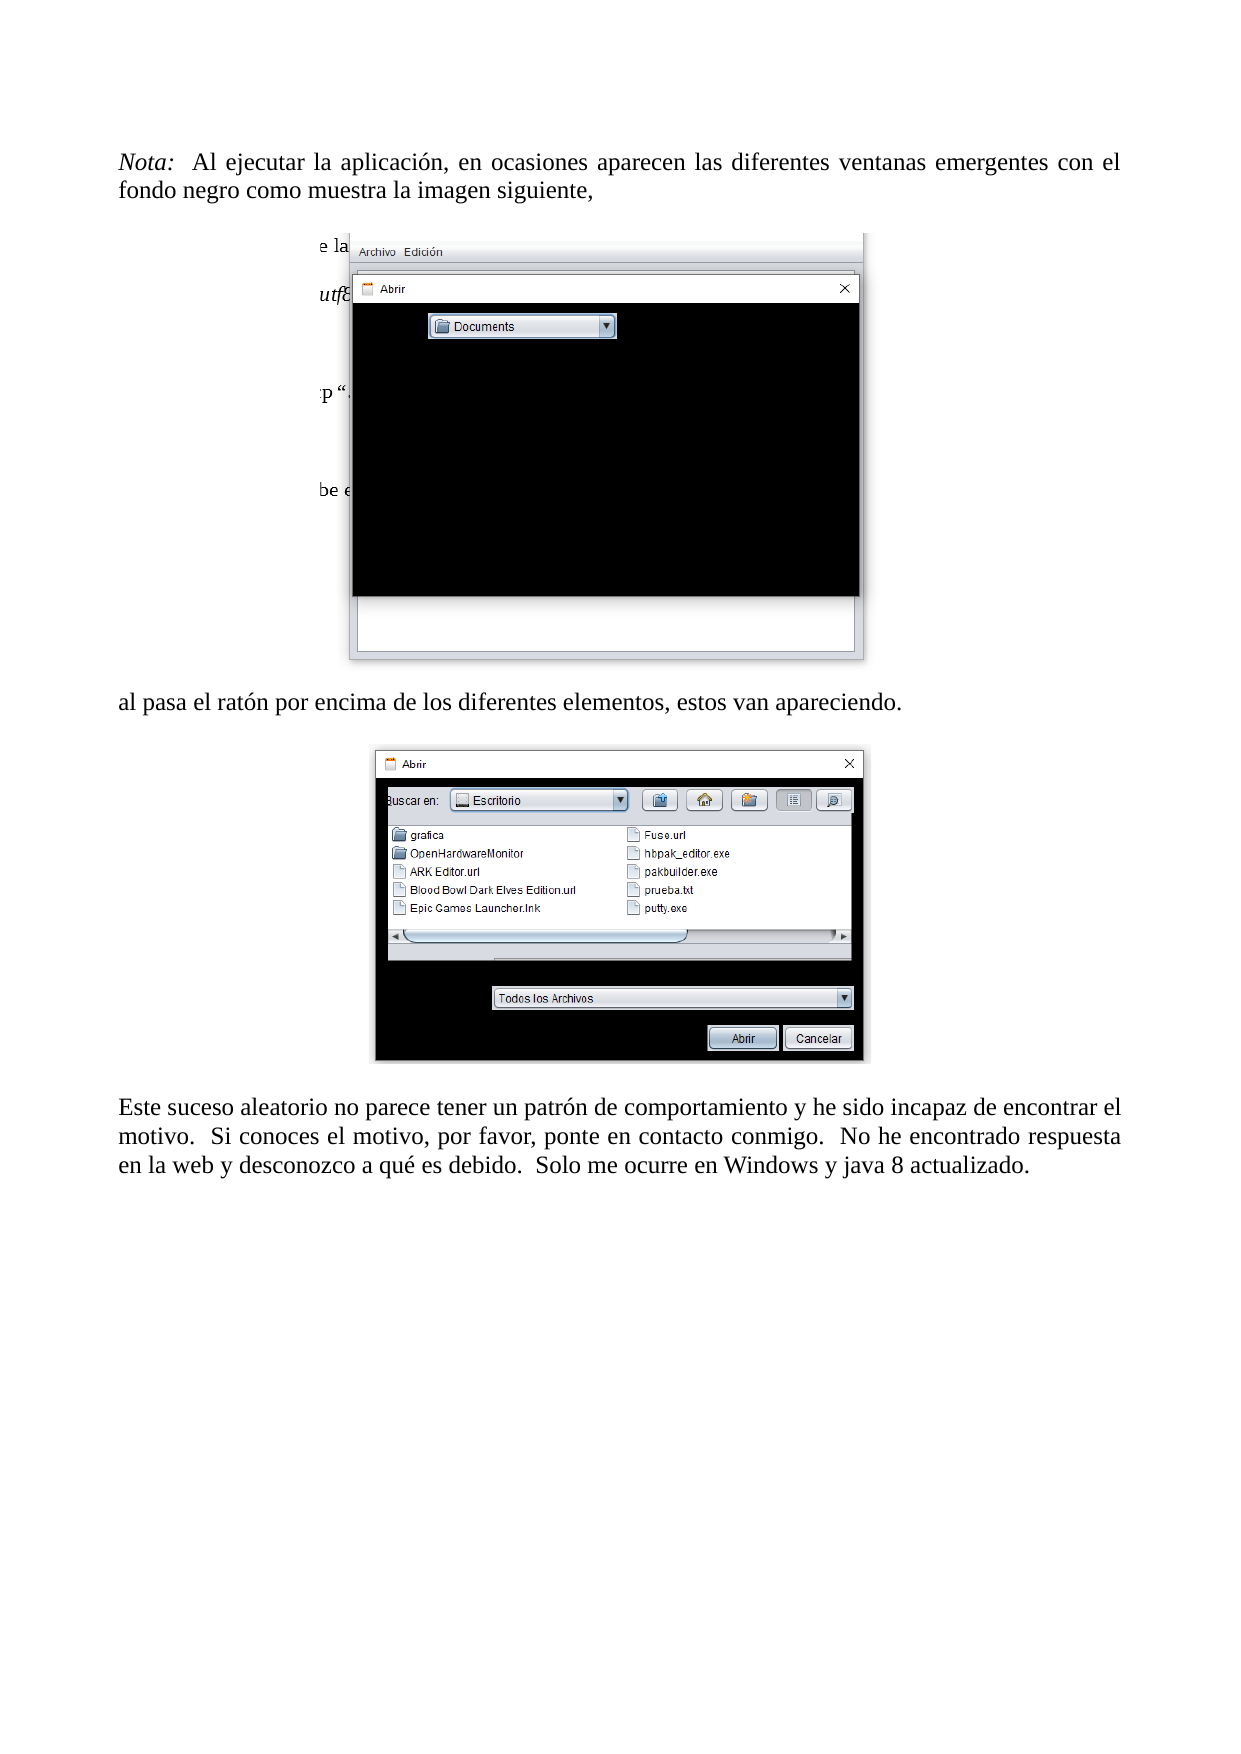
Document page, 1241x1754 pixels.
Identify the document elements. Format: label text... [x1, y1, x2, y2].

text al pasa el ratón por encima de los diferentes elementos, estos van apareciendo. [118, 233, 1122, 716]
picture [320, 233, 920, 687]
text Este suceso aleatorio no parece tener un patrón de comportamiento y he sido incapaz de encontrar el motivo. Si conoces el motivo, por favor, ponte en contacto conmigo. No he encontrado respuesta en la web y desconozco a qué es debido. Solo me ocurre en Windows y java 8 actualizado. [118, 1092, 1122, 1178]
picture [368, 744, 872, 1064]
text Nota: Al ejecutar la aplicación, en ocasiones aparecen las diferentes ventanas emergentes con el fondo negro como muestra la imagen siguiente, [118, 147, 1122, 204]
